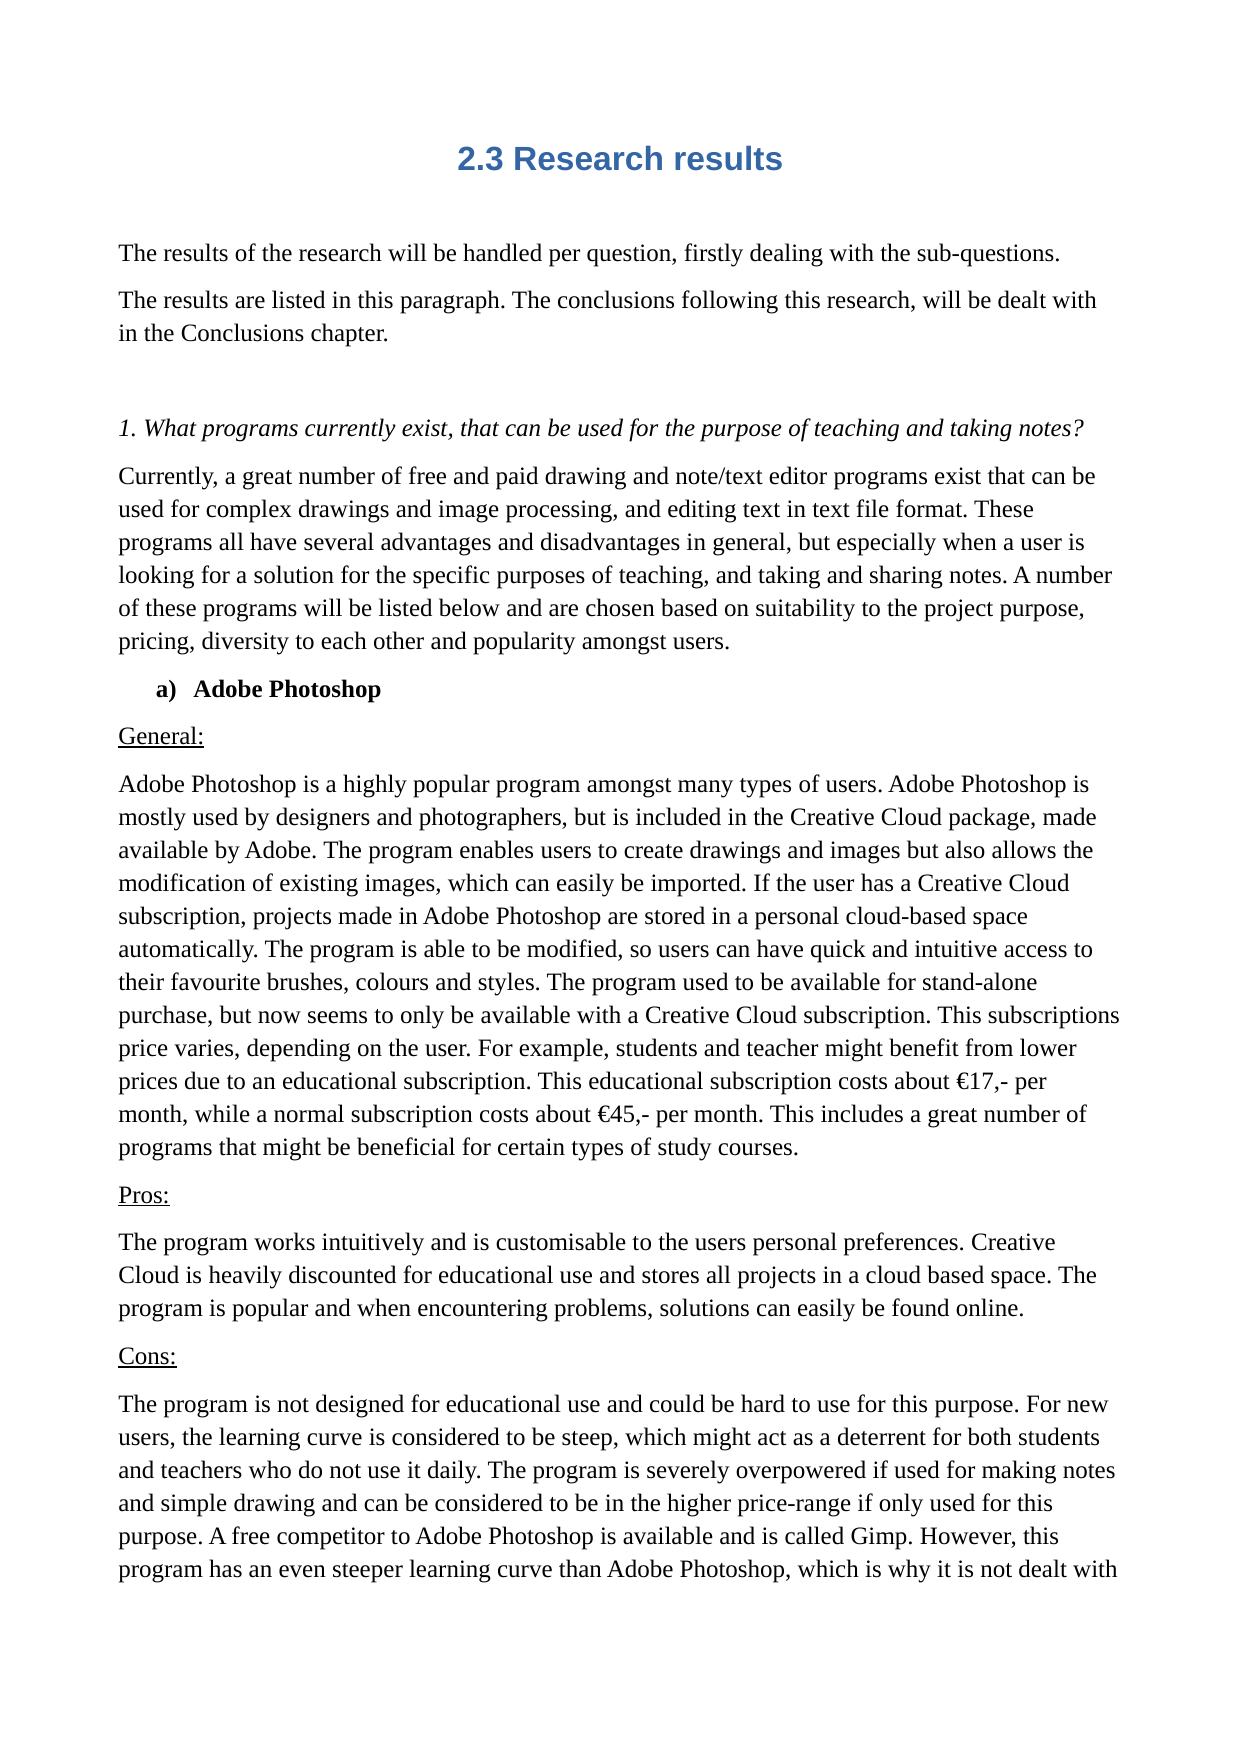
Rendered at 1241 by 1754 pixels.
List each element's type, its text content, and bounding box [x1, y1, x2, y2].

text General: [118, 721, 1122, 750]
text Cons: [118, 1341, 1122, 1370]
text The results of the research will be handled per question, firstly dealing with the sub-questions. [118, 238, 1122, 266]
text Adobe Photoshop is a highly popular program amongst many types of users. Adobe Photoshop is mostly used by designers and photographers, but is included in the Creative Cloud package, made available by Adobe. The program enables users to create drawings and images but also allows the modification of existing images, which can easily be imported. If the user has a Creative Cloud subscription, projects made in Adobe Photoshop are stored in a personal cloud-based space automatically. The program is able to be modified, so users can have quick and intuitive access to their favourite brushes, colours and styles. The program used to be available for stand-alone purchase, but now seems to only be available with a Creative Cloud subscription. This subscriptions price varies, depending on the user. For example, students and teacher might benefit from lower prices due to an educational subscription. This educational subscription costs about €17,- per month, while a normal subscription costs about €45,- per month. This includes a great number of programs that might be beneficial for certain types of study courses. [118, 769, 1122, 1161]
text The program is not designed for educational use and could be hard to use for this purpose. For new users, the learning curve is considered to be steep, which might act as a deterrent for both students and teachers who do not use it daily. The program is severely overpowered if used for making notes and simple drawing and can be considered to be in the higher price-range if only used for this purpose. A free competitor to Adobe Photoshop is available and is called Gimp. However, this program has an even steeper learning curve than Adobe Photoshop, which is why it is not dealt with [118, 1389, 1122, 1583]
text Pros: [118, 1180, 1122, 1209]
subtitle 2.3 Research results [118, 139, 1122, 178]
text The results are listed in this paragraph. The conclusions following this research, will be dealt with in the Conclusions chapter. [118, 285, 1122, 347]
list Adobe Photoshop [156, 674, 1122, 703]
text The program works intuitively and is customisable to the users personal preferences. Creative Cloud is heavily discounted for educational use and stores all projects in a cloud based space. The program is popular and when encountering problems, solutions can easily be found online. [118, 1227, 1122, 1322]
text 1. What programs currently exist, that can be used for the purpose of teaching and taking notes? [118, 413, 1122, 442]
text Currently, a great number of free and paid drawing and note/text editor programs exist that can be used for complex drawings and image processing, and editing text in text file format. These programs all have several advantages and disadvantages in general, but especially when a user is looking for a solution for the specific purposes of teaching, and taking and sharing notes. A number of these programs will be listed below and are chosen based on suitability to the project purpose, pricing, diversity to each other and popularity amongst users. [118, 461, 1122, 655]
